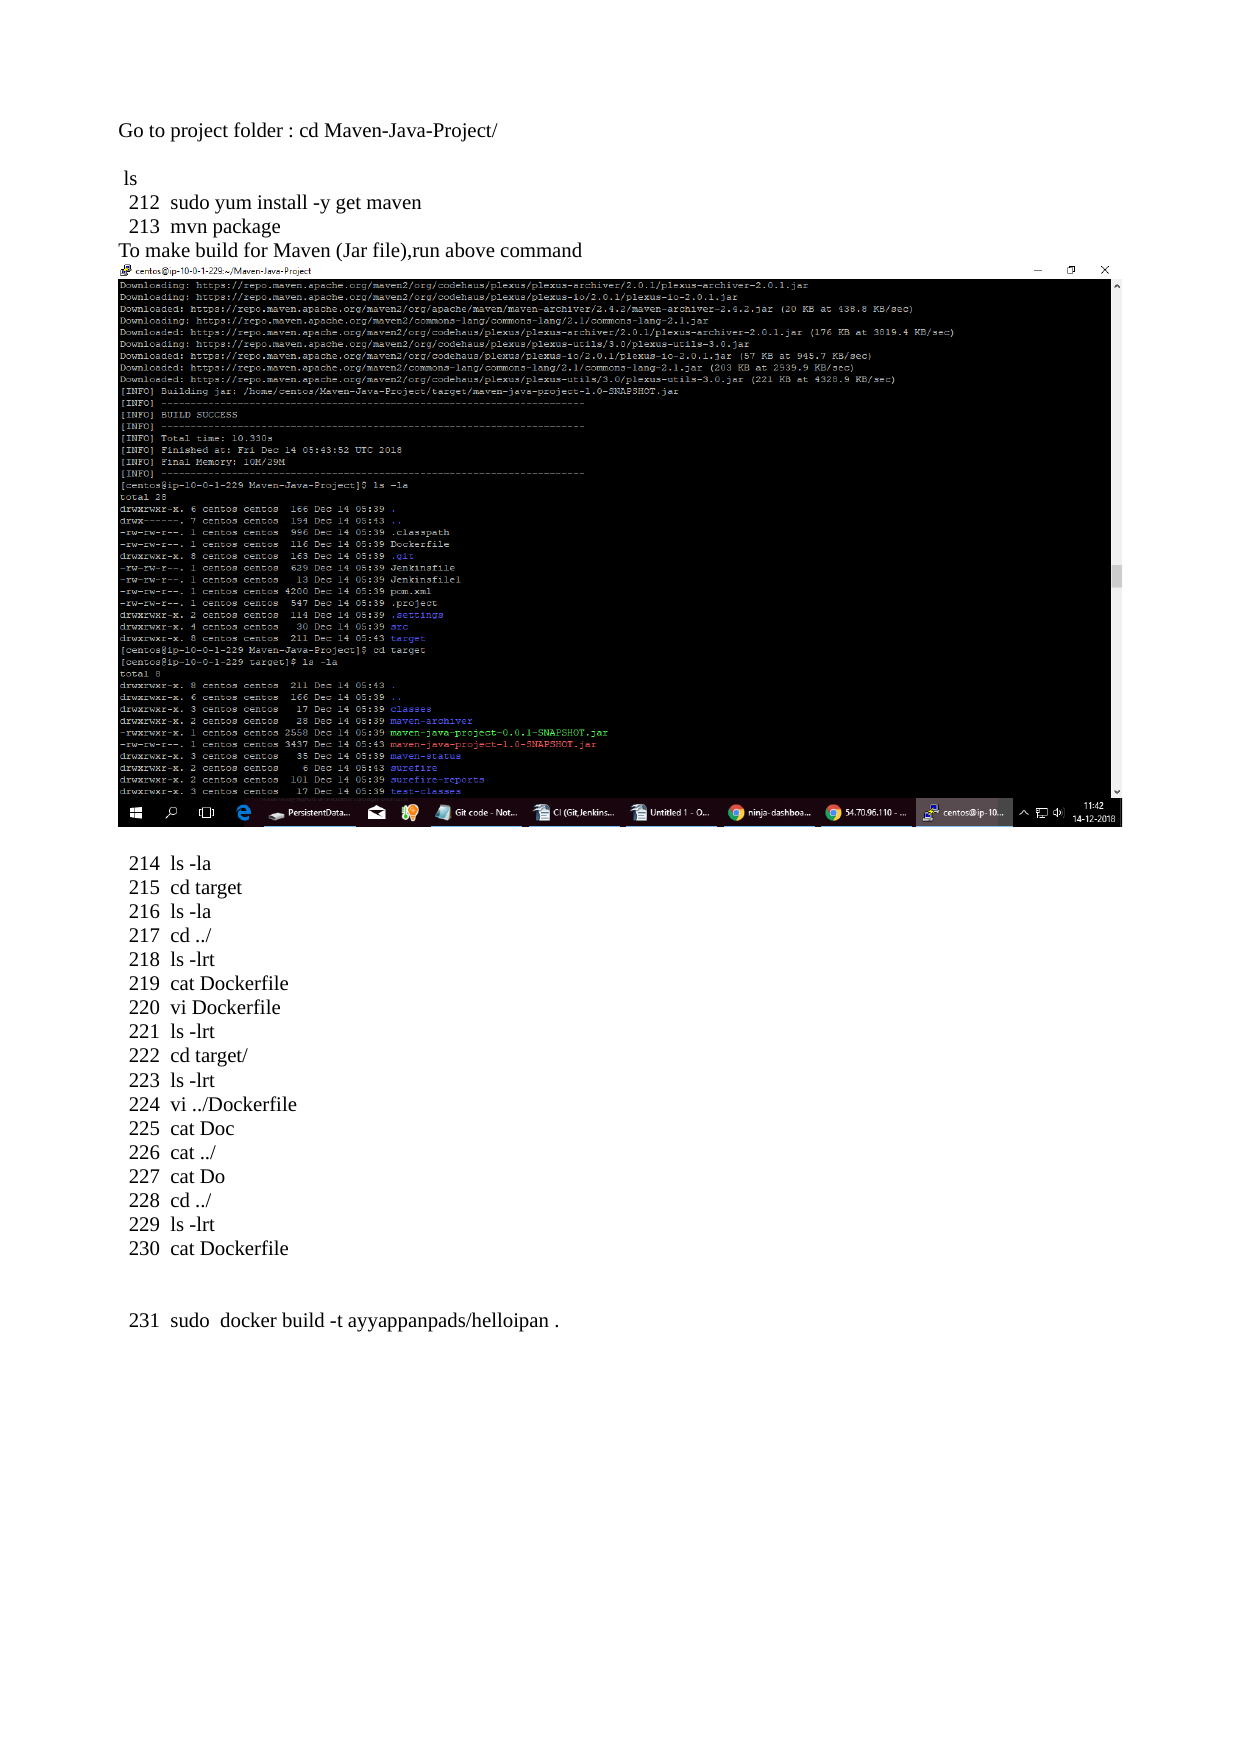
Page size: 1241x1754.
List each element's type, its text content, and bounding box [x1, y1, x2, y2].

text 220 vi Dockerfile [118, 995, 1122, 1019]
text 228 cd ../ [118, 1188, 1122, 1212]
text 219 cat Dockerfile [118, 971, 1122, 995]
text 212 sudo yum install -y get maven [118, 190, 1122, 214]
picture [118, 262, 1123, 827]
text 218 ls -lrt [118, 947, 1122, 971]
text 227 cat Do [118, 1164, 1122, 1188]
text 213 mvn package [118, 214, 1122, 238]
text 226 cat ../ [118, 1140, 1122, 1164]
text ls [118, 166, 1122, 190]
text Go to project folder : cd Maven-Java-Project/ [118, 118, 1122, 142]
text 214 ls -la [118, 851, 1122, 875]
text 222 cd target/ [118, 1043, 1122, 1067]
text 224 vi ../Dockerfile [118, 1092, 1122, 1116]
text 221 ls -lrt [118, 1019, 1122, 1043]
text 231 sudo docker build -t ayyappanpads/helloipan . [118, 1308, 1122, 1332]
text 215 cd target [118, 875, 1122, 899]
text 230 cat Dockerfile [118, 1236, 1122, 1260]
text 216 ls -la [118, 899, 1122, 923]
text 223 ls -lrt [118, 1067, 1122, 1092]
text 225 cat Doc [118, 1116, 1122, 1140]
text 229 ls -lrt [118, 1212, 1122, 1236]
text To make build for Maven (Jar file),run above command [118, 238, 1122, 262]
text 217 cd ../ [118, 923, 1122, 947]
